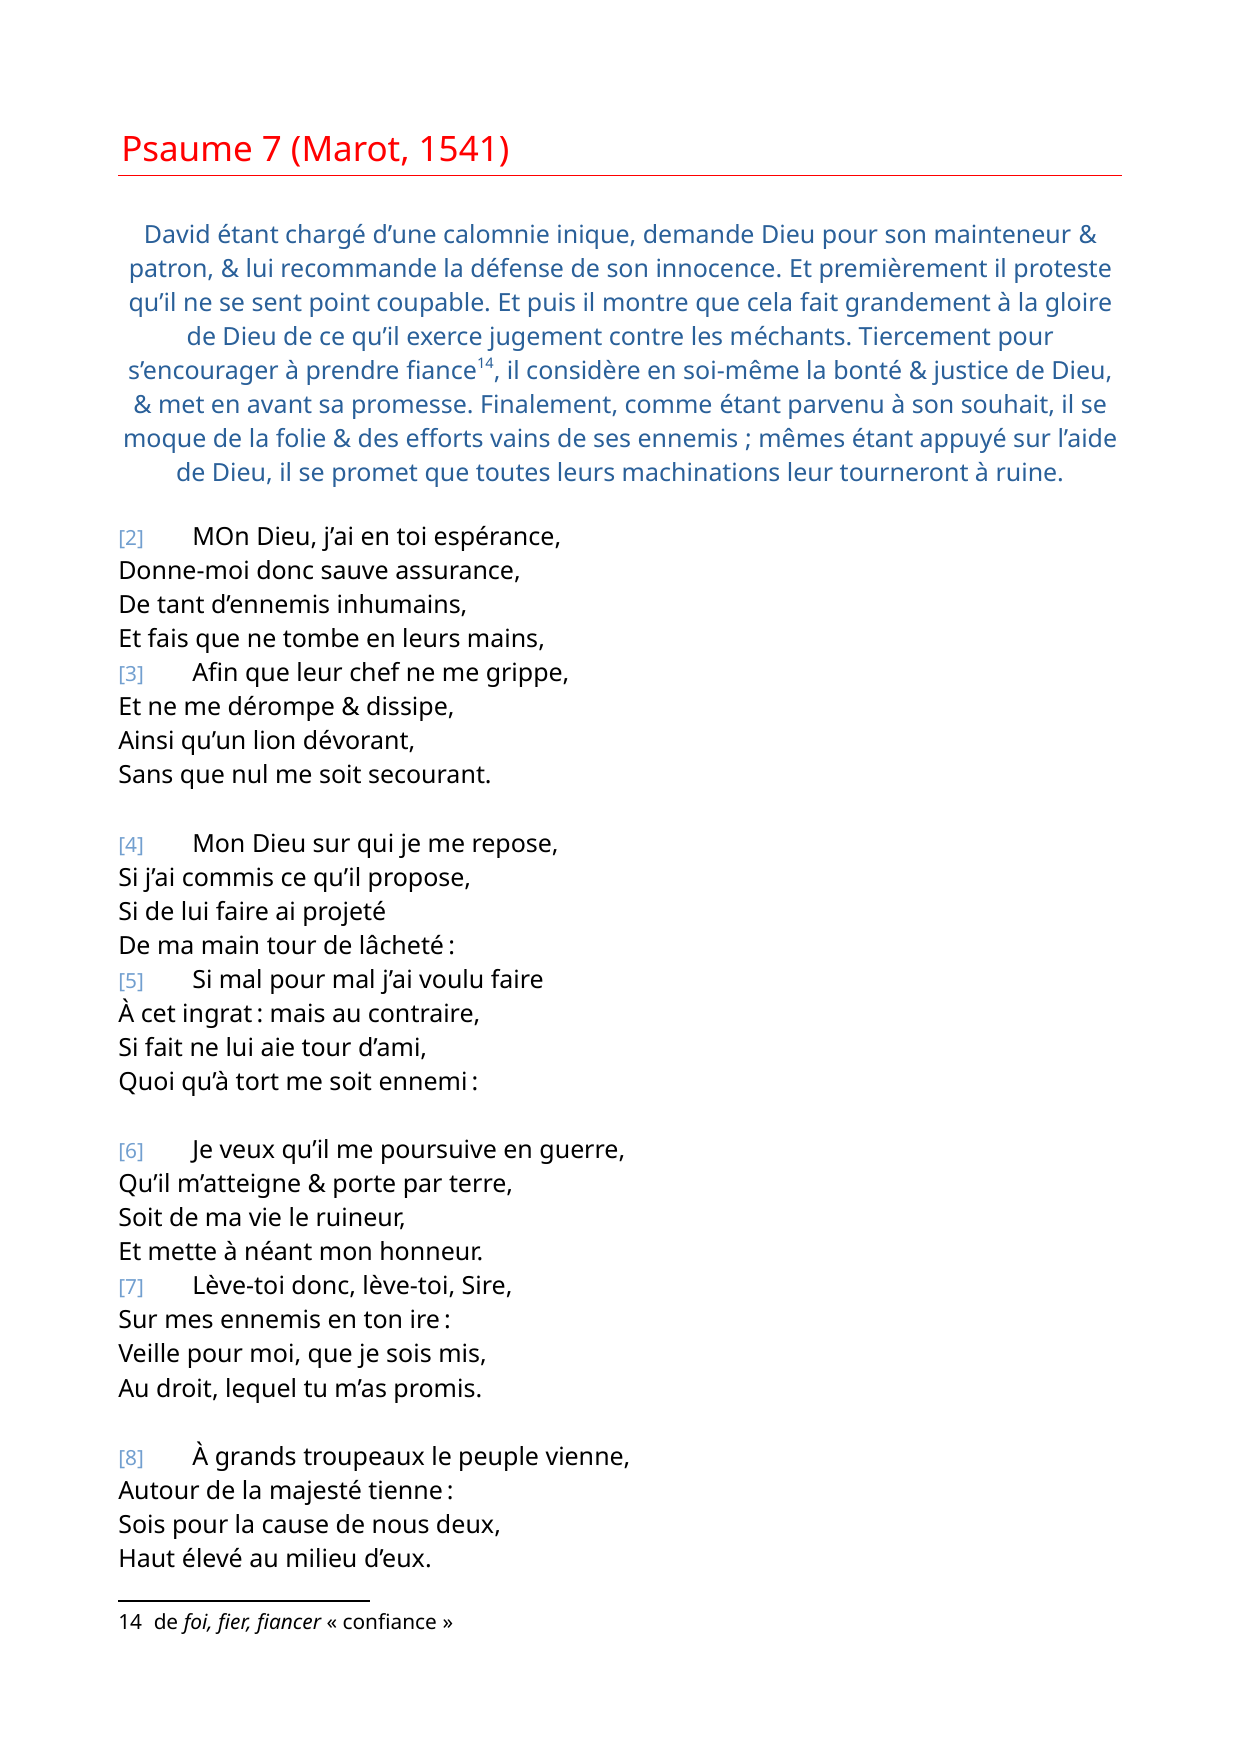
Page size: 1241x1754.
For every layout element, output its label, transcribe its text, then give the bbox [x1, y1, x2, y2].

text de foi, fier, fiancer « confiance » [118, 1607, 1122, 1636]
text De ma main tour de lâcheté : [118, 927, 1122, 961]
text Donne-moi donc sauve assurance, [118, 553, 1122, 587]
text Si j’ai commis ce qu’il propose, [118, 859, 1122, 893]
text Ainsi qu’un lion dévorant, [118, 723, 1122, 757]
text [7] Lève-toi donc, lève-toi, Sire, [118, 1268, 1122, 1302]
text Veille pour moi, que je sois mis, [118, 1336, 1122, 1370]
text [8] À grands troupeaux le peuple vienne, [118, 1438, 1122, 1472]
text Au droit, lequel tu m’as promis. [118, 1370, 1122, 1404]
text Qu’il m’atteigne & porte par terre, [118, 1166, 1122, 1200]
text Autour de la majesté tienne : [118, 1472, 1122, 1506]
text Et mette à néant mon honneur. [118, 1234, 1122, 1268]
text Haut élevé au milieu d’eux. [118, 1541, 1122, 1574]
text Et ne me dérompe & dissipe, [118, 689, 1122, 723]
text [5] Si mal pour mal j’ai voulu faire [118, 961, 1122, 996]
text Sois pour la cause de nous deux, [118, 1506, 1122, 1541]
text Si de lui faire ai projeté [118, 893, 1122, 927]
subtitle Psaume 7 (Marot, 1541) [118, 121, 1122, 175]
text Si fait ne lui aie tour d’ami, [118, 1029, 1122, 1064]
text Sur mes ennemis en ton ire : [118, 1302, 1122, 1336]
text Sans que nul me soit secourant. [118, 757, 1122, 791]
text David étant chargé d’une calomnie inique, demande Dieu pour son mainteneur & patron, & lui recommande la défense de son innocence. Et premièrement il proteste qu’il ne se sent point coupable. Et puis il montre que cela fait grandement à la gloire de Dieu de ce qu’il exerce jugement contre les méchants. Tiercement pour s’encourager à prendre fiance, il considère en soi-même la bonté & justice de Dieu, & met en avant sa promesse. Finalement, comme étant parvenu à son souhait, il se moque de la folie & des efforts vains de ses ennemis ; mêmes étant appuyé sur l’aide de Dieu, il se promet que toutes leurs machinations leur tourneront à ruine. [118, 217, 1122, 489]
text Soit de ma vie le ruineur, [118, 1200, 1122, 1234]
text [4] Mon Dieu sur qui je me repose, [118, 825, 1122, 859]
text À cet ingrat : mais au contraire, [118, 996, 1122, 1029]
text [3] Afin que leur chef ne me grippe, [118, 655, 1122, 689]
text [2] MOn Dieu, j’ai en toi espérance, [118, 519, 1122, 553]
text Et fais que ne tombe en leurs mains, [118, 621, 1122, 655]
text [6] Je veux qu’il me poursuive en guerre, [118, 1132, 1122, 1166]
text De tant d’ennemis inhumains, [118, 587, 1122, 621]
text Quoi qu’à tort me soit ennemi : [118, 1064, 1122, 1098]
